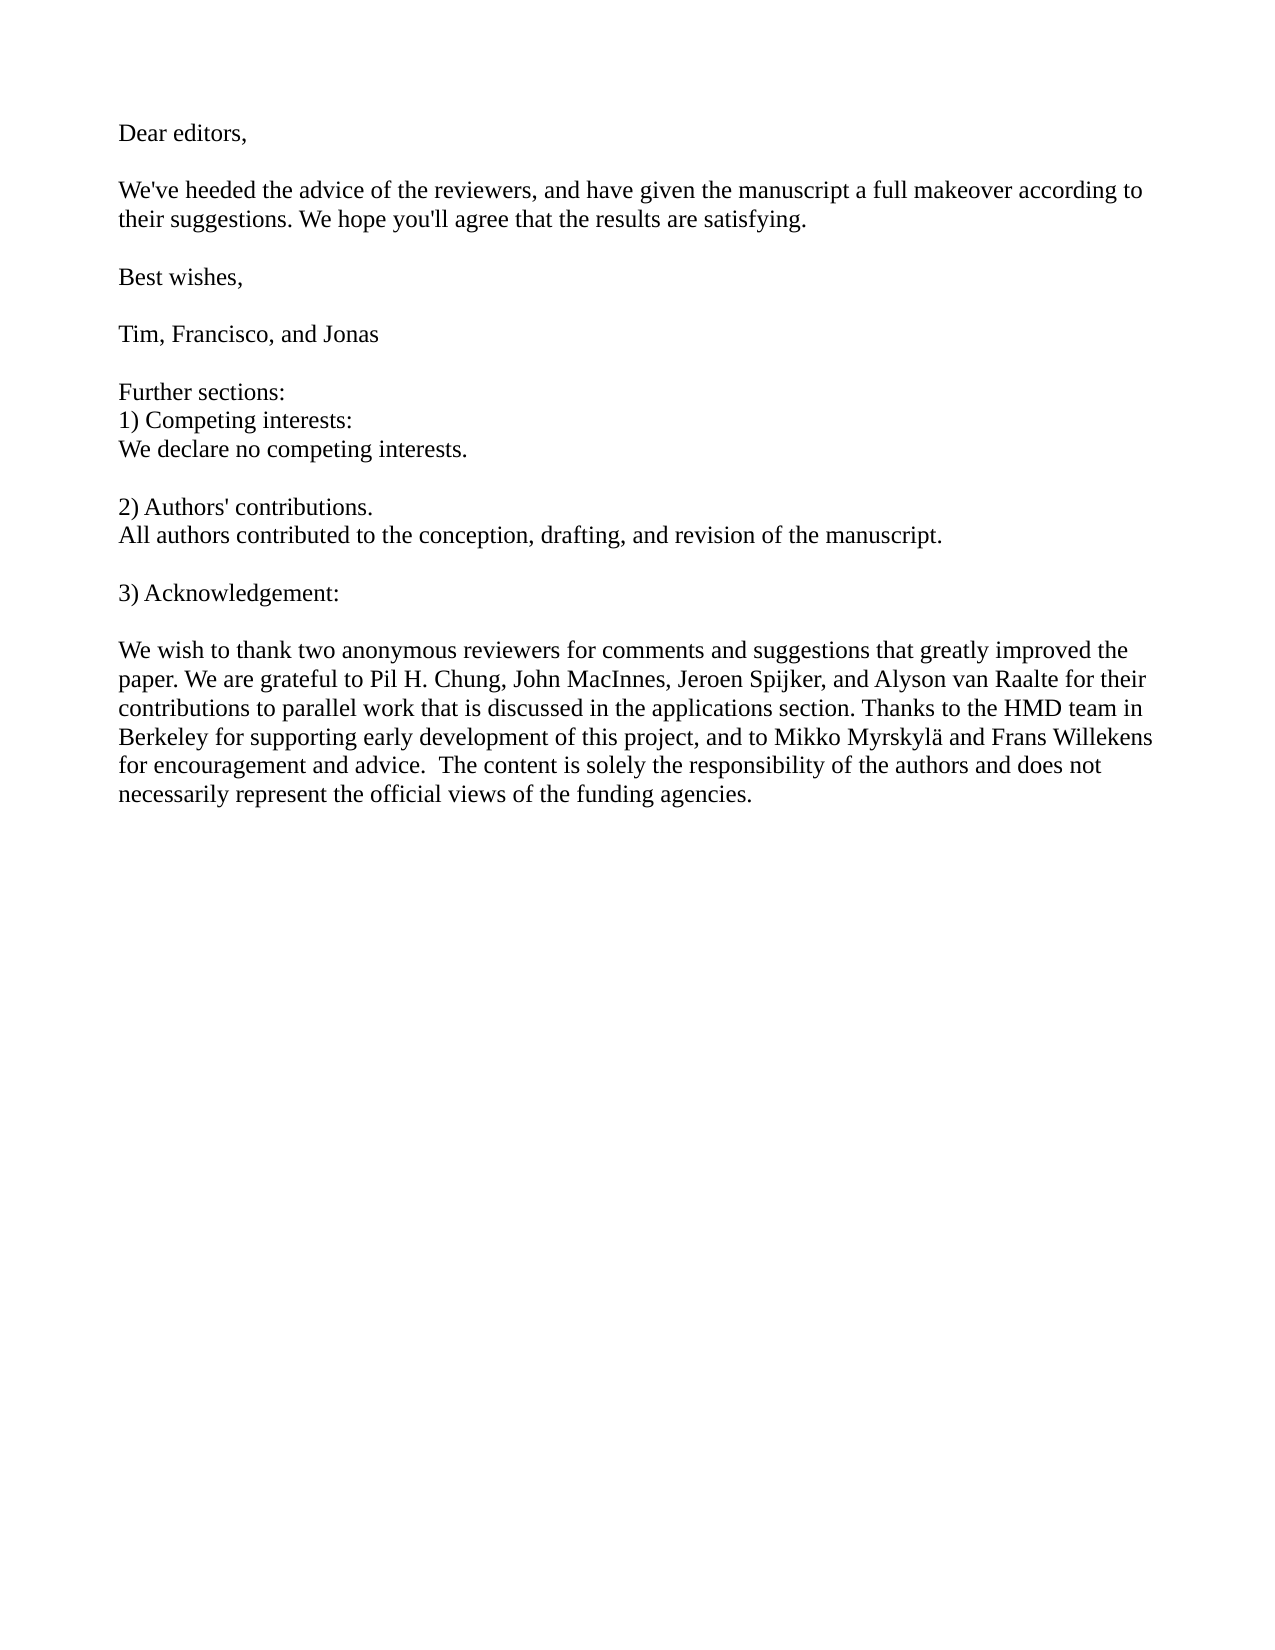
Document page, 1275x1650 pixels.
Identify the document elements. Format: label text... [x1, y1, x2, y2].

text All authors contributed to the conception, drafting, and revision of the manuscript. [118, 521, 1157, 549]
text 2) Authors' contributions. [118, 492, 1157, 521]
text Best wishes, [118, 262, 1157, 291]
text We've heeded the advice of the reviewers, and have given the manuscript a full makeover according to their suggestions. We hope you'll agree that the results are satisfying. [118, 176, 1157, 233]
text 3) Acknowledgement: [118, 578, 1157, 607]
text 1) Competing interests: [118, 406, 1157, 434]
text We declare no competing interests. [118, 434, 1157, 463]
text Further sections: [118, 377, 1157, 406]
text Tim, Francisco, and Jonas [118, 319, 1157, 348]
text We wish to thank two anonymous reviewers for comments and suggestions that greatly improved the paper. We are grateful to Pil H. Chung, John MacInnes, Jeroen Spijker, and Alyson van Raalte for their contributions to parallel work that is discussed in the applications section. Thanks to the HMD team in Berkeley for supporting early development of this project, and to Mikko Myrskylä and Frans Willekens for encouragement and advice. The content is solely the responsibility of the authors and does not necessarily represent the official views of the funding agencies. [118, 636, 1157, 808]
text Dear editors, [118, 118, 1157, 147]
